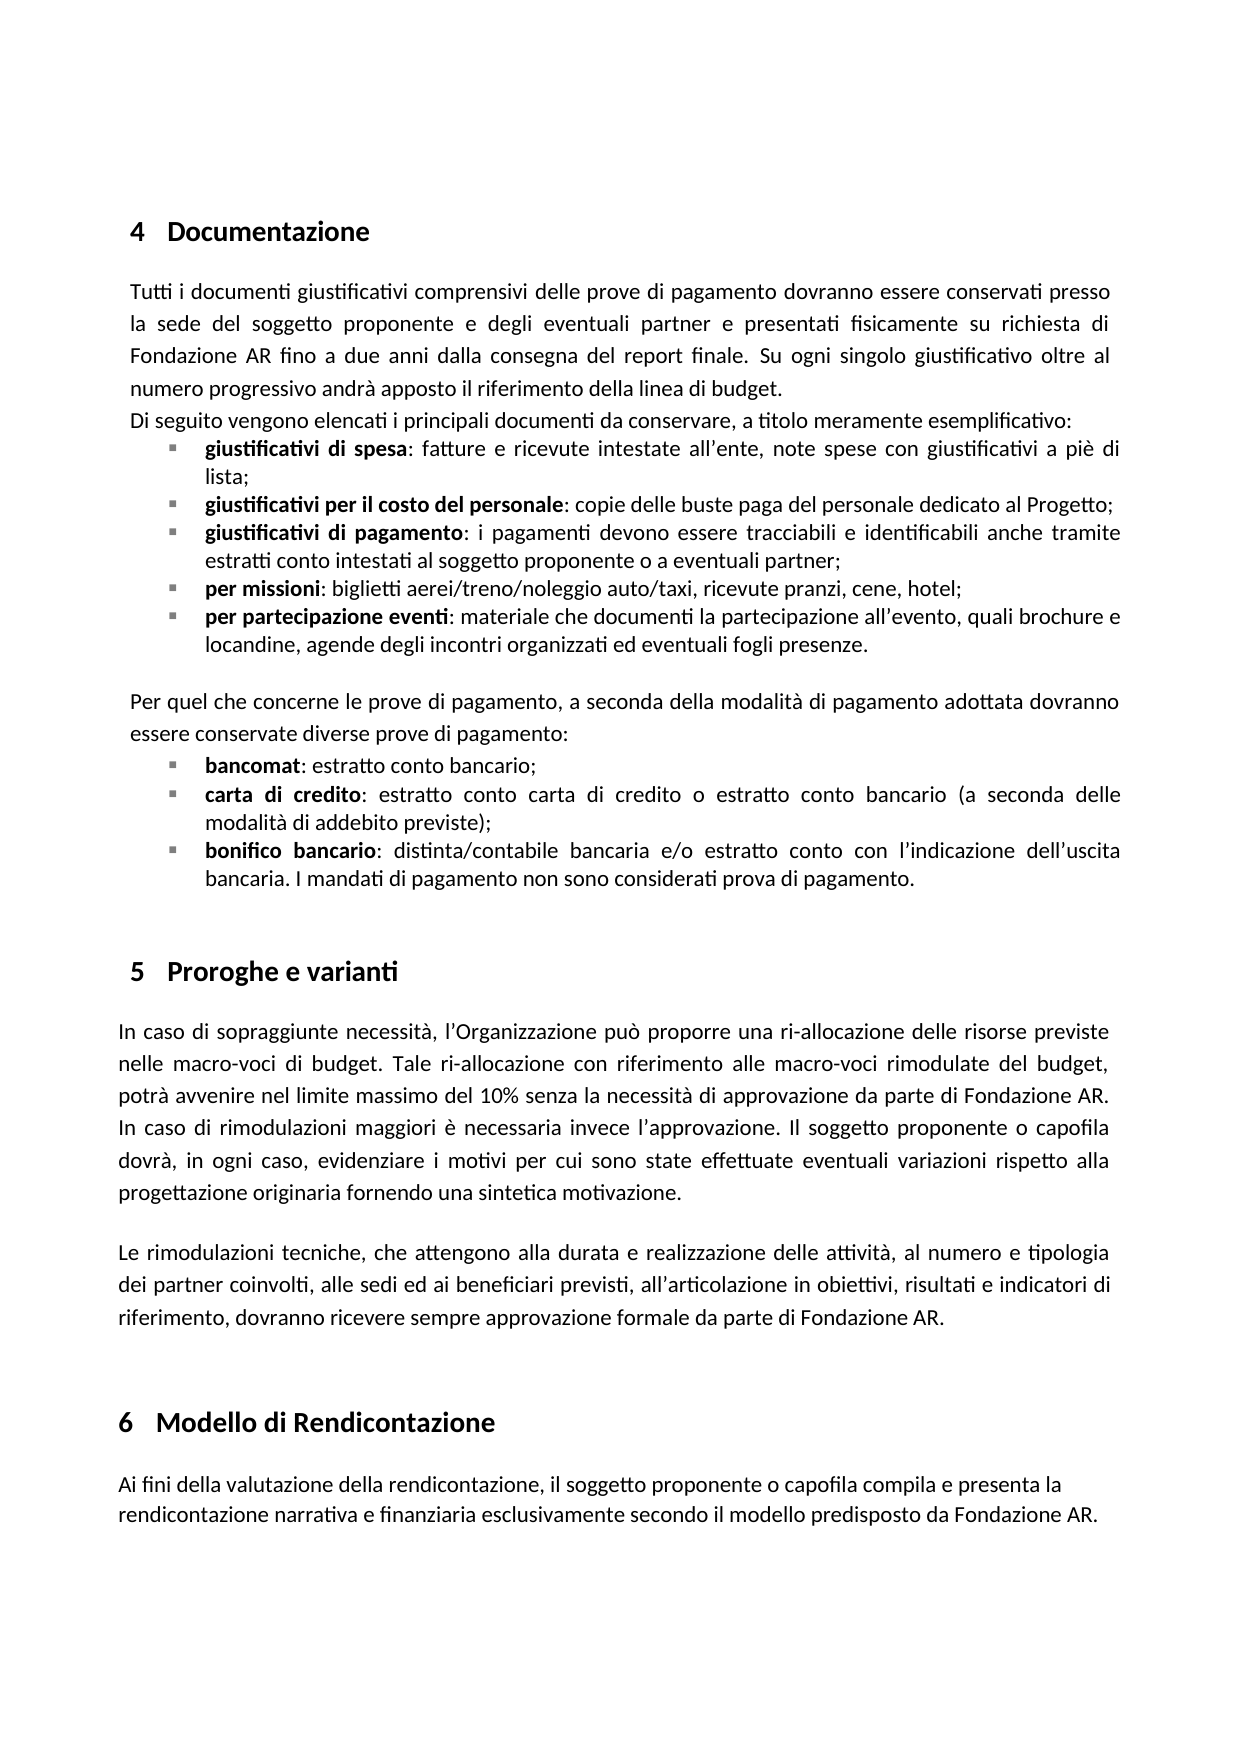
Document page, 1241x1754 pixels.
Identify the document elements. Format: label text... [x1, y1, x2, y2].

subtitle Modello di Rendicontazione [118, 1404, 1122, 1440]
subtitle Documentazione [130, 213, 1122, 249]
list per missioni: biglietti aerei/treno/noleggio auto/taxi, ricevute pranzi, cene, hotel; [167, 574, 1122, 602]
list carta di credito: estratto conto carta di credito o estratto conto bancario (a seconda delle modalità di addebito previste); [167, 780, 1122, 836]
text Tutti i documenti giustificativi comprensivi delle prove di pagamento dovranno essere conservati presso la sede del soggetto proponente e degli eventuali partner e presentati fisicamente su richiesta di Fondazione AR fino a due anni dalla consegna del report finale. Su ogni singolo giustificativo oltre al numero progressivo andrà apposto il riferimento della linea di budget. [130, 277, 1111, 402]
list giustificativi di spesa: fatture e ricevute intestate all’ente, note spese con giustificativi a piè di lista; [167, 434, 1122, 490]
text Le rimodulazioni tecniche, che attengono alla durata e realizzazione delle attività, al numero e tipologia dei partner coinvolti, alle sedi ed ai beneficiari previsti, all’articolazione in obiettivi, risultati e indicatori di riferimento, dovranno ricevere sempre approvazione formale da parte di Fondazione AR. [118, 1238, 1111, 1331]
text Ai fini della valutazione della rendicontazione, il soggetto proponente o capofila compila e presenta la rendicontazione narrativa e finanziaria esclusivamente secondo il modello predisposto da Fondazione AR. [118, 1470, 1122, 1528]
subtitle Proroghe e varianti [130, 953, 1122, 988]
list giustificativi di pagamento: i pagamenti devono essere tracciabili e identificabili anche tramite estratti conto intestati al soggetto proponente o a eventuali partner; [167, 518, 1122, 574]
list bancomat: estratto conto bancario; [167, 752, 1122, 780]
list giustificativi per il costo del personale: copie delle buste paga del personale dedicato al Progetto; [167, 490, 1122, 518]
text Di seguito vengono elencati i principali documenti da conservare, a titolo meramente esemplificativo: [130, 406, 1122, 434]
list per partecipazione eventi: materiale che documenti la partecipazione all’evento, quali brochure e locandine, agende degli incontri organizzati ed eventuali fogli presenze. [167, 602, 1122, 658]
list bonifico bancario: distinta/contabile bancaria e/o estratto conto con l’indicazione dell’uscita bancaria. I mandati di pagamento non sono considerati prova di pagamento. [167, 836, 1122, 892]
text In caso di sopraggiunte necessità, l’Organizzazione può proporre una ri-allocazione delle risorse previste nelle macro-voci di budget. Tale ri-allocazione con riferimento alle macro-voci rimodulate del budget, potrà avvenire nel limite massimo del 10% senza la necessità di approvazione da parte di Fondazione AR. In caso di rimodulazioni maggiori è necessaria invece l’approvazione. Il soggetto proponente o capofila dovrà, in ogni caso, evidenziare i motivi per cui sono state effettuate eventuali variazioni rispetto alla progettazione originaria fornendo una sintetica motivazione. [118, 1017, 1111, 1206]
text Per quel che concerne le prove di pagamento, a seconda della modalità di pagamento adottata dovranno essere conservate diverse prove di pagamento: [130, 687, 1122, 747]
